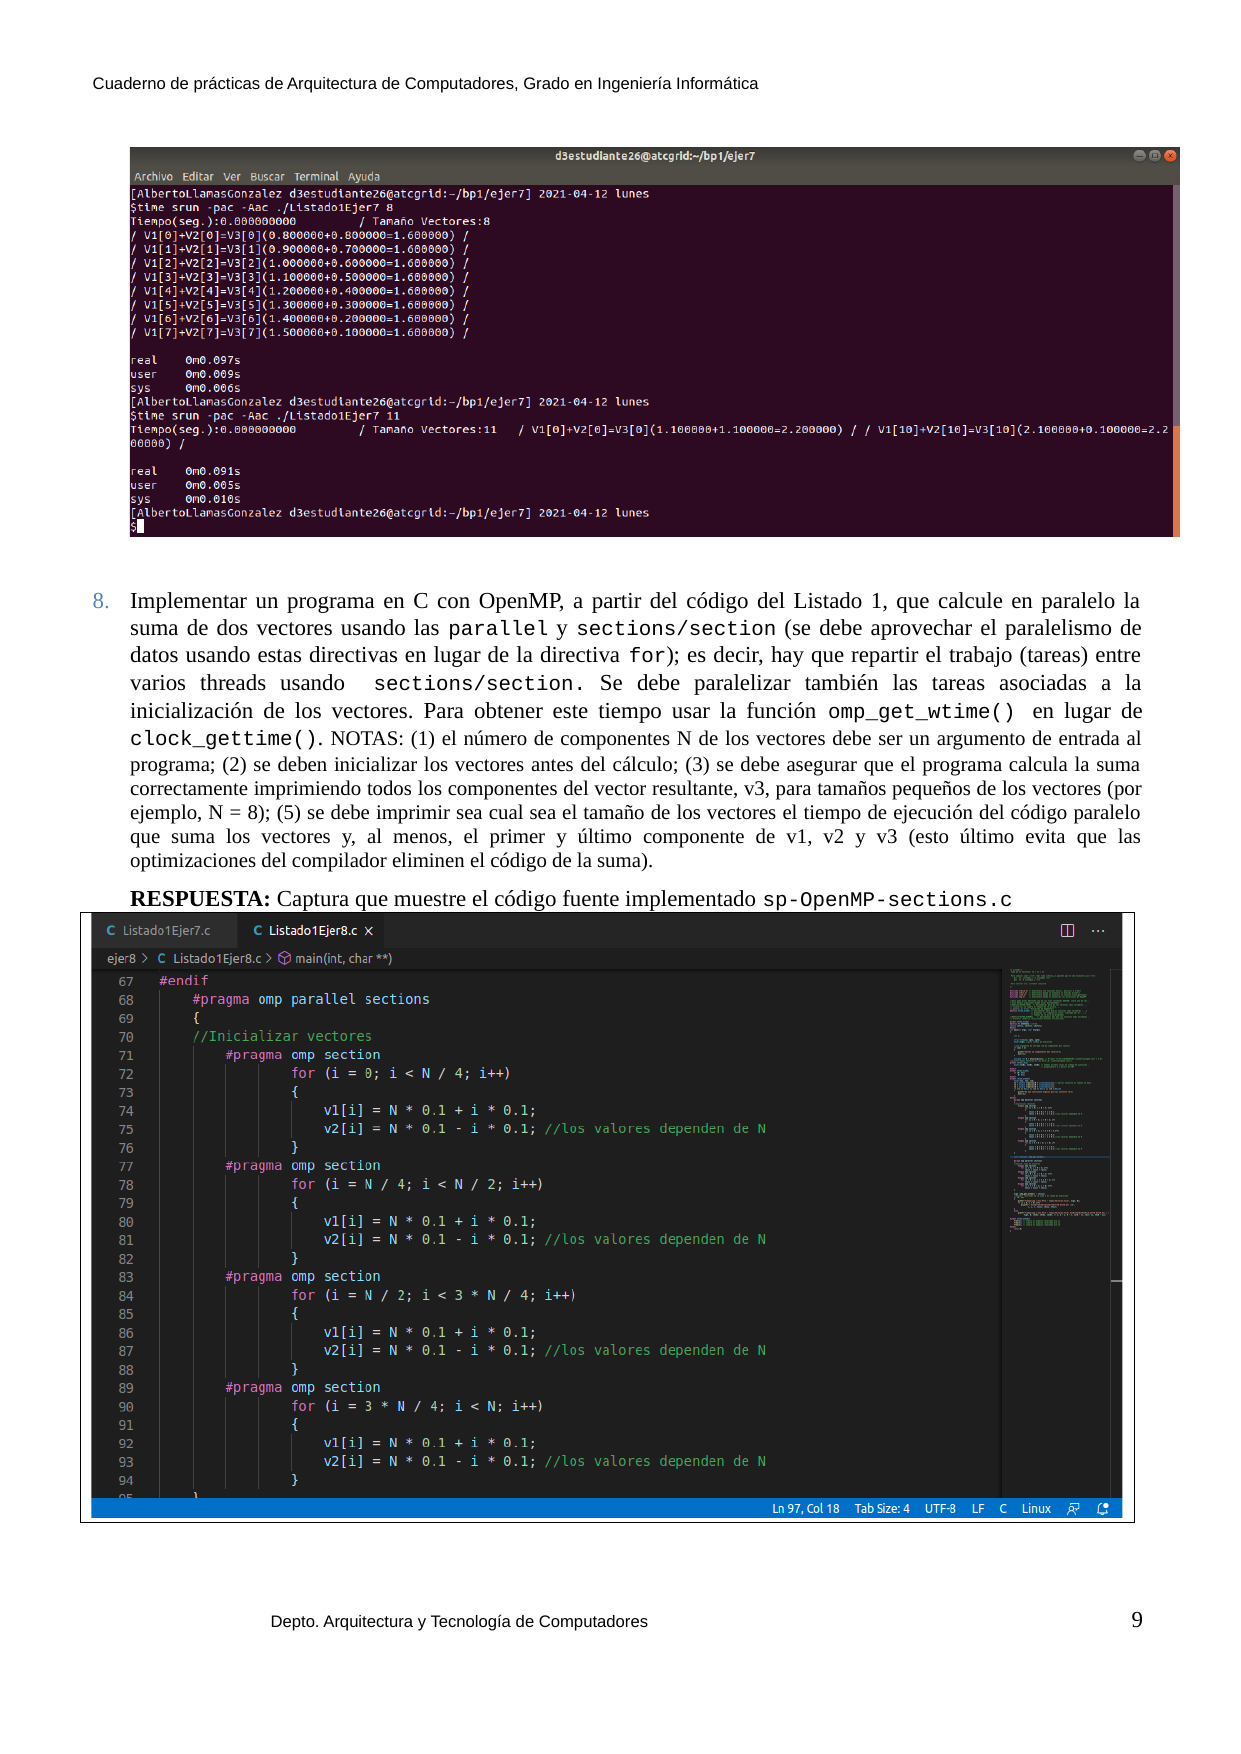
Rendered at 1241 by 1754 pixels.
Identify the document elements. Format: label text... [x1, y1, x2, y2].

text RESPUESTA: Captura que muestre el código fuente implementado sp-OpenMP-sections.c [130, 885, 1143, 912]
table_header [81, 913, 1134, 1522]
list Implementar un programa en C con OpenMP, a partir del código del Listado 1, que calcule en paralelo la suma de dos vectores usando las parallel y sections/section (se debe aprovechar el paralelismo de datos usando estas directivas en lugar de la directiva for); es decir, hay que repartir el trabajo (tareas) entre varios threads usando sections/section. Se debe paralelizar también las tareas asociadas a la inicialización de los vectores. Para obtener este tiempo usar la función omp_get_wtime() en lugar de clock_gettime(). NOTAS: (1) el número de componentes N de los vectores debe ser un argumento de entrada al programa; (2) se deben inicializar los vectores antes del cálculo; (3) se debe asegurar que el programa calcula la suma correctamente imprimiendo todos los componentes del vector resultante, v3, para tamaños pequeños de los vectores (por ejemplo, N = 8); (5) se debe imprimir sea cual sea el tamaño de los vectores el tiempo de ejecución del código paralelo que suma los vectores y, al menos, el primer y último componente de v1, v2 y v3 (esto último evita que las optimizaciones del compilador eliminen el código de la suma). [92, 587, 1143, 872]
